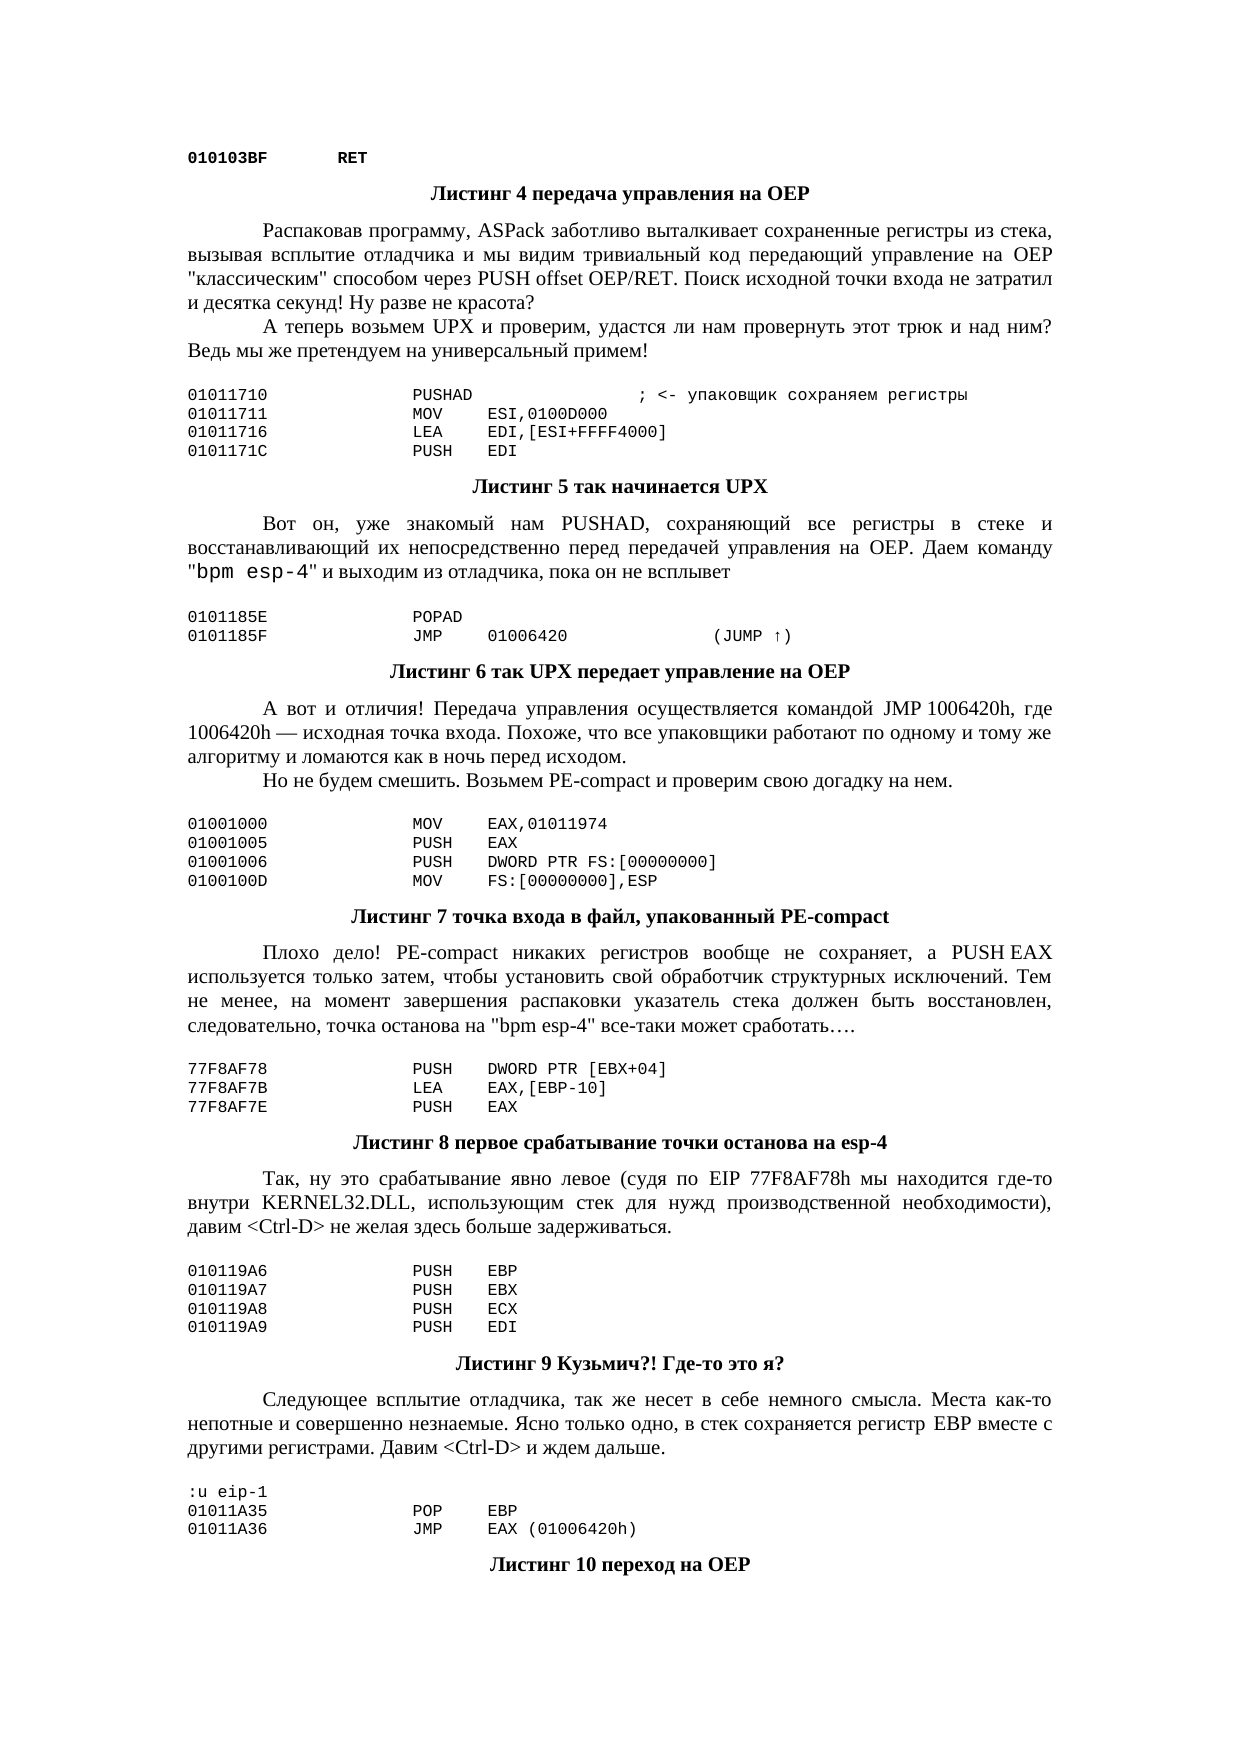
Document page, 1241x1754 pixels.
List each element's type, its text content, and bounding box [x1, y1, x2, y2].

text 01011711 MOV ESI,0100D000 [187, 405, 1053, 424]
text А вот и отличия! Передача управления осуществляется командой JMP 1006420h, где 1006420h — исходная точка входа. Похоже, что все упаковщики работают по одному и тому же алгоритму и ломаются как в ночь перед исходом. [187, 696, 1053, 768]
text А теперь возьмем UPX и проверим, удастся ли нам провернуть этот трюк и над ним? Ведь мы же претендуем на универсальный примем! [187, 314, 1053, 362]
text 77F8AF7E PUSH EAX [187, 1098, 1053, 1117]
text Следующее всплытие отладчика, так же несет в себе немного смысла. Места как-то непотные и совершенно незнаемые. Ясно только одно, в стек сохраняется регистр EBP вместе с другими регистрами. Давим <Ctrl-D> и ждем дальше. [187, 1387, 1053, 1459]
text Листинг 10 переход на OEP [187, 1552, 1053, 1576]
text 01001000 MOV EAX,01011974 [187, 816, 1053, 835]
text 77F8AF7B LEA EAX,[EBP-10] [187, 1079, 1053, 1098]
text 0100100D MOV FS:[00000000],ESP [187, 872, 1053, 891]
text 01011710 PUSHAD ; <- упаковщик сохраняем регистры [187, 386, 1053, 405]
text 0101185F JMP 01006420 (JUMP ↑) [187, 628, 1053, 646]
text Листинг 4 передача управления на OEP [187, 181, 1053, 205]
text Так, ну это срабатывание явно левое (судя по EIP 77F8AF78h мы находится где-то внутри KERNEL32.DLL, использующим стек для нужд производственной необходимости), давим <Ctrl-D> не желая здесь больше задерживаться. [187, 1166, 1053, 1238]
text Листинг 9 Кузьмич?! Где-то это я? [187, 1350, 1053, 1374]
text Но не будем смешить. Возьмем PE-compact и проверим свою догадку на нем. [187, 768, 1053, 792]
text 0101185E POPAD [187, 609, 1053, 628]
text :u eip-1 [187, 1483, 1053, 1502]
text Листинг 5 так начинается UPX [187, 474, 1053, 498]
text 010119A6 PUSH EBP [187, 1262, 1053, 1281]
text 010119A9 PUSH EDI [187, 1319, 1053, 1338]
text 01011716 LEA EDI,[ESI+FFFF4000] [187, 424, 1053, 443]
text 01011A36 JMP EAX (01006420h) [187, 1521, 1053, 1540]
text 01001005 PUSH EAX [187, 835, 1053, 853]
text Вот он, уже знакомый нам PUSHAD, сохраняющий все регистры в стеке и восстанавливающий их непосредственно перед передачей управления на OEP. Даем команду "bpm esp-4" и выходим из отладчика, пока он не всплывет [187, 511, 1053, 585]
text 01011A35 POP EBP [187, 1502, 1053, 1521]
text 010119A8 PUSH ECX [187, 1300, 1053, 1319]
text Плохо дело! PE-compact никаких регистров вообще не сохраняет, а PUSH EAX используется только затем, чтобы установить свой обработчик структурных исключений. Тем не менее, на момент завершения распаковки указатель стека должен быть восстановлен, следовательно, точка останова на "bpm esp-4" все-таки может сработать…. [187, 940, 1053, 1037]
text Распаковав программу, ASPack заботливо выталкивает сохраненные регистры из стека, вызывая всплытие отладчика и мы видим тривиальный код передающий управление на OEP "классическим" способом через PUSH offset OEP/RET. Поиск исходной точки входа не затратил и десятка секунд! Ну разве не красота? [187, 218, 1053, 314]
text 77F8AF78 PUSH DWORD PTR [EBX+04] [187, 1061, 1053, 1079]
text Листинг 8 первое срабатывание точки останова на esp-4 [187, 1130, 1053, 1154]
text 0101171C PUSH EDI [187, 443, 1053, 462]
text 010103BF RET [187, 150, 1053, 169]
text 010119A7 PUSH EBX [187, 1281, 1053, 1300]
text Листинг 6 так UPX передает управление на OEP [187, 659, 1053, 683]
text 01001006 PUSH DWORD PTR FS:[00000000] [187, 853, 1053, 872]
text Листинг 7 точка входа в файл, упакованный PE-compact [187, 904, 1053, 928]
